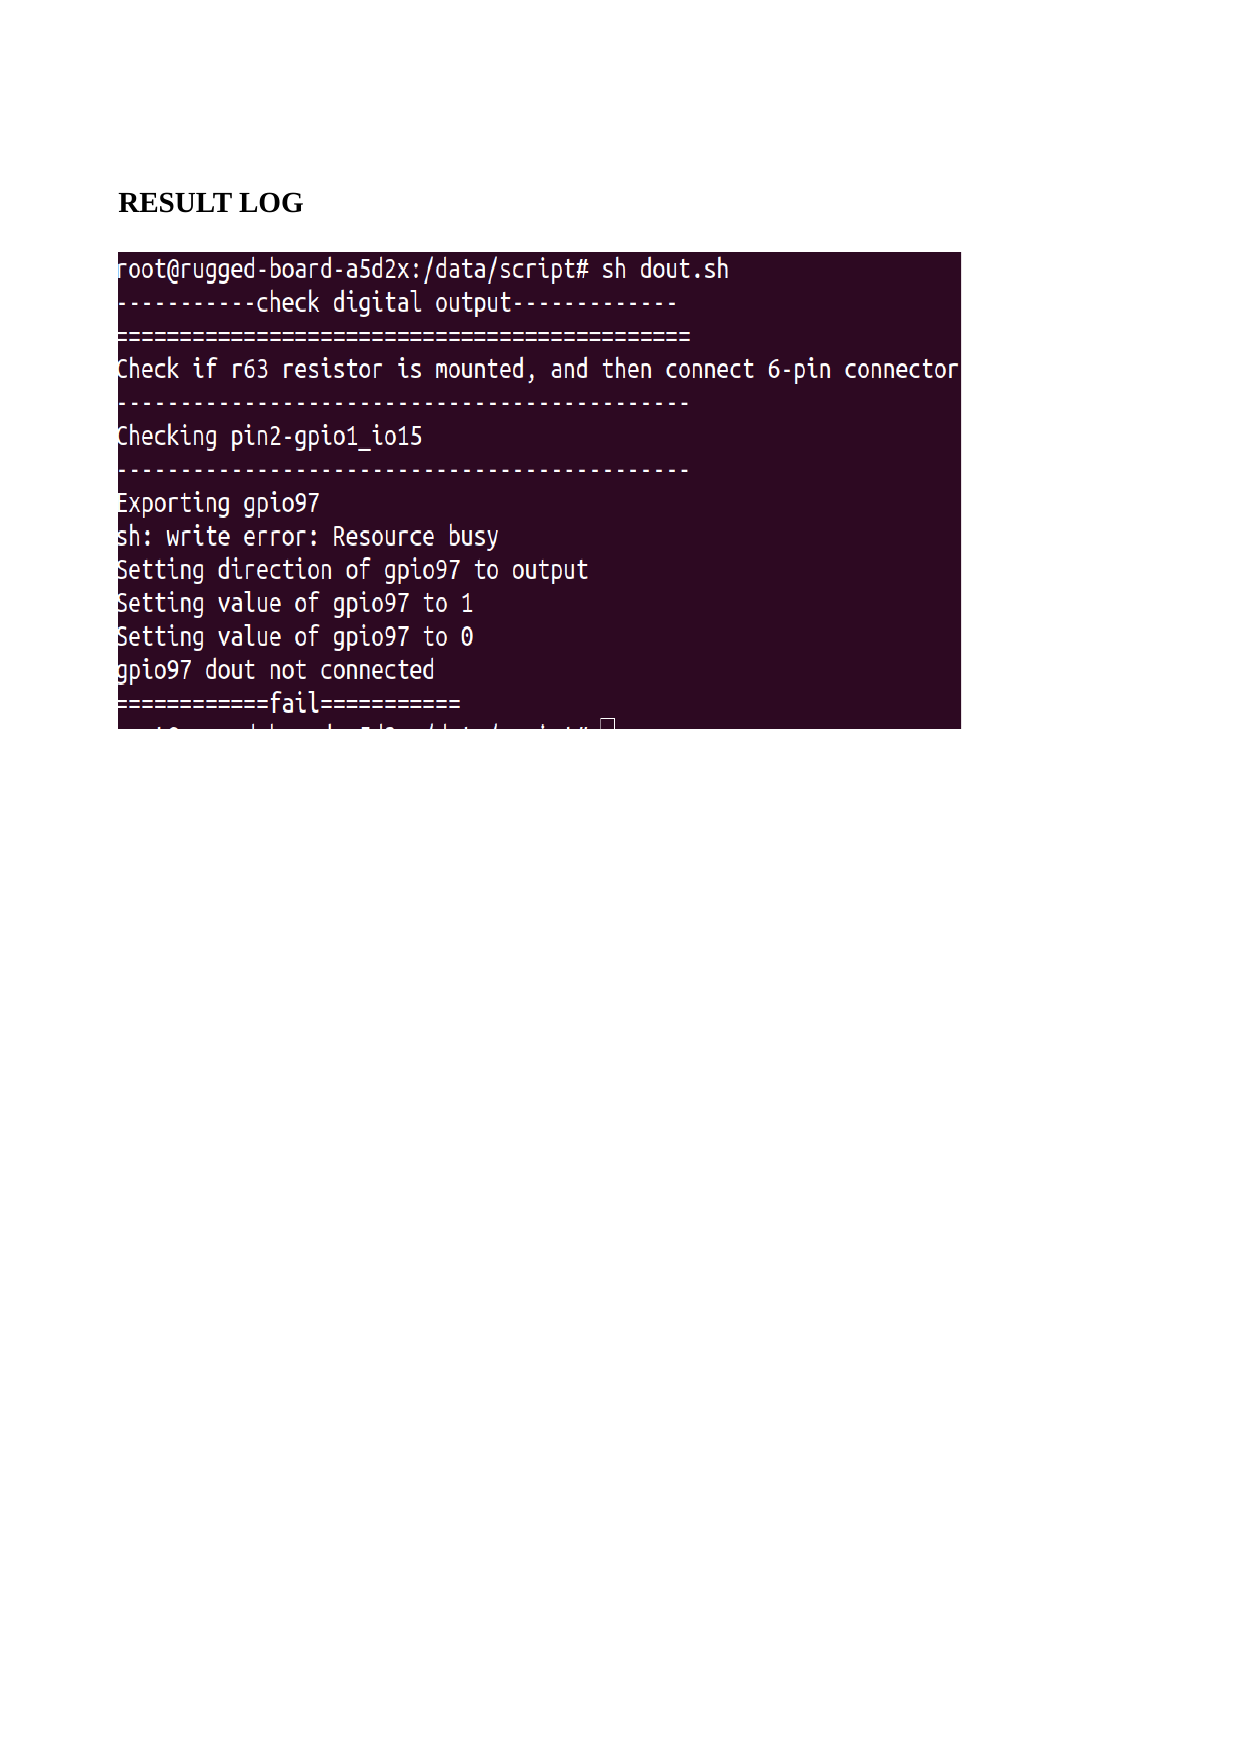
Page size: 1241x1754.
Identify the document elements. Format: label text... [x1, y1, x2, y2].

text RESULT LOG [118, 185, 1122, 219]
picture [118, 497, 261, 729]
